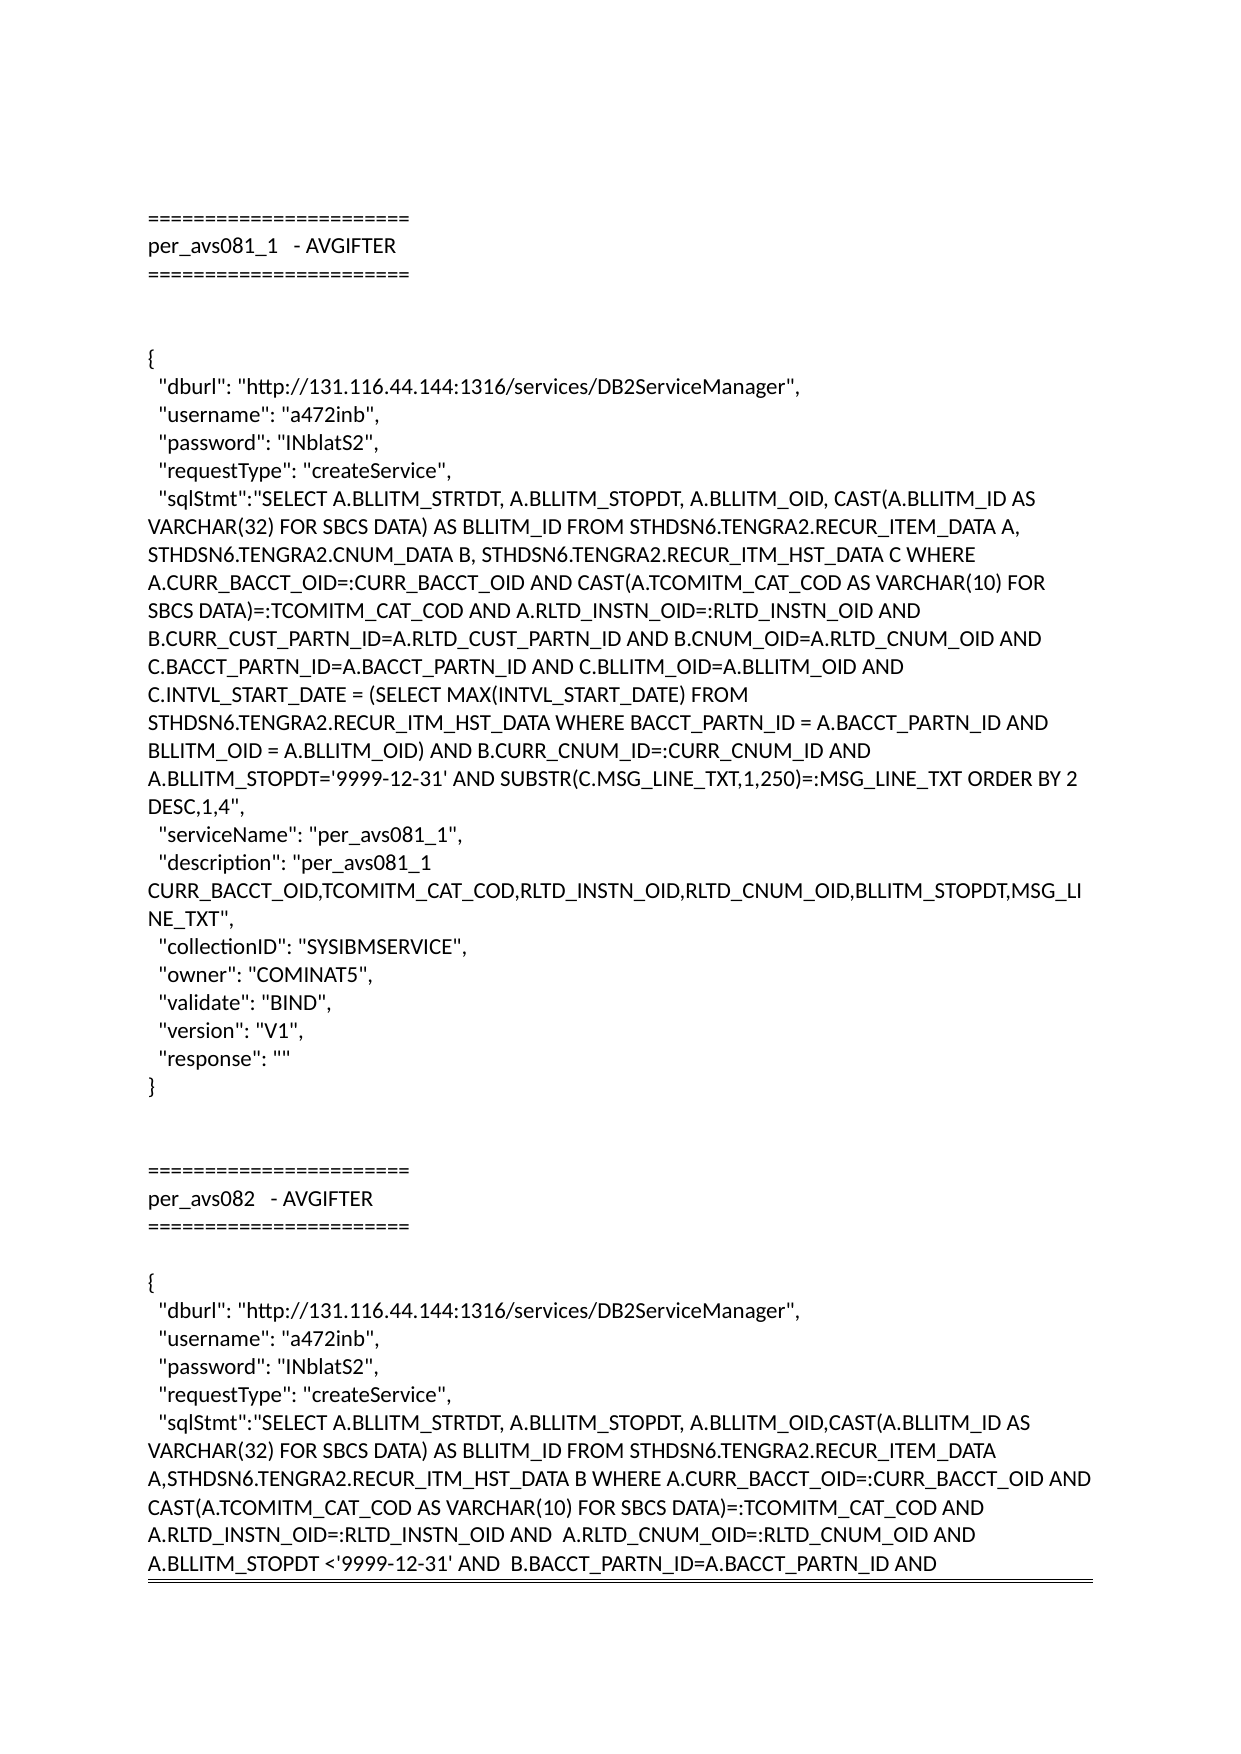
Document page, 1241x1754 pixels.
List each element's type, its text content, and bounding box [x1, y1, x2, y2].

text per_avs081_1 - AVGIFTER [148, 232, 1093, 260]
text "dburl": "http://131.116.44.144:1316/services/DB2ServiceManager", [148, 372, 1093, 400]
text ======================= [148, 1212, 1093, 1240]
text "password": "INblatS2", [148, 1352, 1093, 1381]
text } [148, 1072, 1093, 1100]
text "sqlStmt":"SELECT A.BLLITM_STRTDT, A.BLLITM_STOPDT, A.BLLITM_OID, CAST(A.BLLITM_ID AS VARCHAR(32) FOR SBCS DATA) AS BLLITM_ID FROM STHDSN6.TENGRA2.RECUR_ITEM_DATA A, STHDSN6.TENGRA2.CNUM_DATA B, STHDSN6.TENGRA2.RECUR_ITM_HST_DATA C WHERE A.CURR_BACCT_OID=:CURR_BACCT_OID AND CAST(A.TCOMITM_CAT_COD AS VARCHAR(10) FOR SBCS DATA)=:TCOMITM_CAT_COD AND A.RLTD_INSTN_OID=:RLTD_INSTN_OID AND B.CURR_CUST_PARTN_ID=A.RLTD_CUST_PARTN_ID AND B.CNUM_OID=A.RLTD_CNUM_OID AND C.BACCT_PARTN_ID=A.BACCT_PARTN_ID AND C.BLLITM_OID=A.BLLITM_OID AND C.INTVL_START_DATE = (SELECT MAX(INTVL_START_DATE) FROM STHDSN6.TENGRA2.RECUR_ITM_HST_DATA WHERE BACCT_PARTN_ID = A.BACCT_PARTN_ID AND BLLITM_OID = A.BLLITM_OID) AND B.CURR_CNUM_ID=:CURR_CNUM_ID AND A.BLLITM_STOPDT='9999-12-31' AND SUBSTR(C.MSG_LINE_TXT,1,250)=:MSG_LINE_TXT ORDER BY 2 DESC,1,4", [148, 484, 1093, 820]
text "description": "per_avs081_1 CURR_BACCT_OID,TCOMITM_CAT_COD,RLTD_INSTN_OID,RLTD_CNUM_OID,BLLITM_STOPDT,MSG_LINE_TXT", [148, 848, 1093, 932]
text "requestType": "createService", [148, 456, 1093, 484]
text "password": "INblatS2", [148, 428, 1093, 456]
text "response": "" [148, 1044, 1093, 1072]
text "requestType": "createService", [148, 1381, 1093, 1408]
text "dburl": "http://131.116.44.144:1316/services/DB2ServiceManager", [148, 1296, 1093, 1324]
text "sqlStmt":"SELECT A.BLLITM_STRTDT, A.BLLITM_STOPDT, A.BLLITM_OID,CAST(A.BLLITM_ID AS VARCHAR(32) FOR SBCS DATA) AS BLLITM_ID FROM STHDSN6.TENGRA2.RECUR_ITEM_DATA A,STHDSN6.TENGRA2.RECUR_ITM_HST_DATA B WHERE A.CURR_BACCT_OID=:CURR_BACCT_OID AND CAST(A.TCOMITM_CAT_COD AS VARCHAR(10) FOR SBCS DATA)=:TCOMITM_CAT_COD AND A.RLTD_INSTN_OID=:RLTD_INSTN_OID AND A.RLTD_CNUM_OID=:RLTD_CNUM_OID AND A.BLLITM_STOPDT <'9999-12-31' AND B.BACCT_PARTN_ID=A.BACCT_PARTN_ID AND [148, 1408, 1093, 1579]
text "owner": "COMINAT5", [148, 960, 1093, 988]
text { [148, 344, 1093, 372]
text "username": "a472inb", [148, 1324, 1093, 1352]
text ======================= [148, 260, 1093, 288]
text per_avs082 - AVGIFTER [148, 1184, 1093, 1212]
text ======================= [148, 204, 1093, 232]
text "serviceName": "per_avs081_1", [148, 820, 1093, 848]
text ======================= [148, 1156, 1093, 1184]
text { [148, 1268, 1093, 1296]
text "collectionID": "SYSIBMSERVICE", [148, 932, 1093, 960]
text "validate": "BIND", [148, 988, 1093, 1016]
text "username": "a472inb", [148, 400, 1093, 428]
text "version": "V1", [148, 1016, 1093, 1044]
